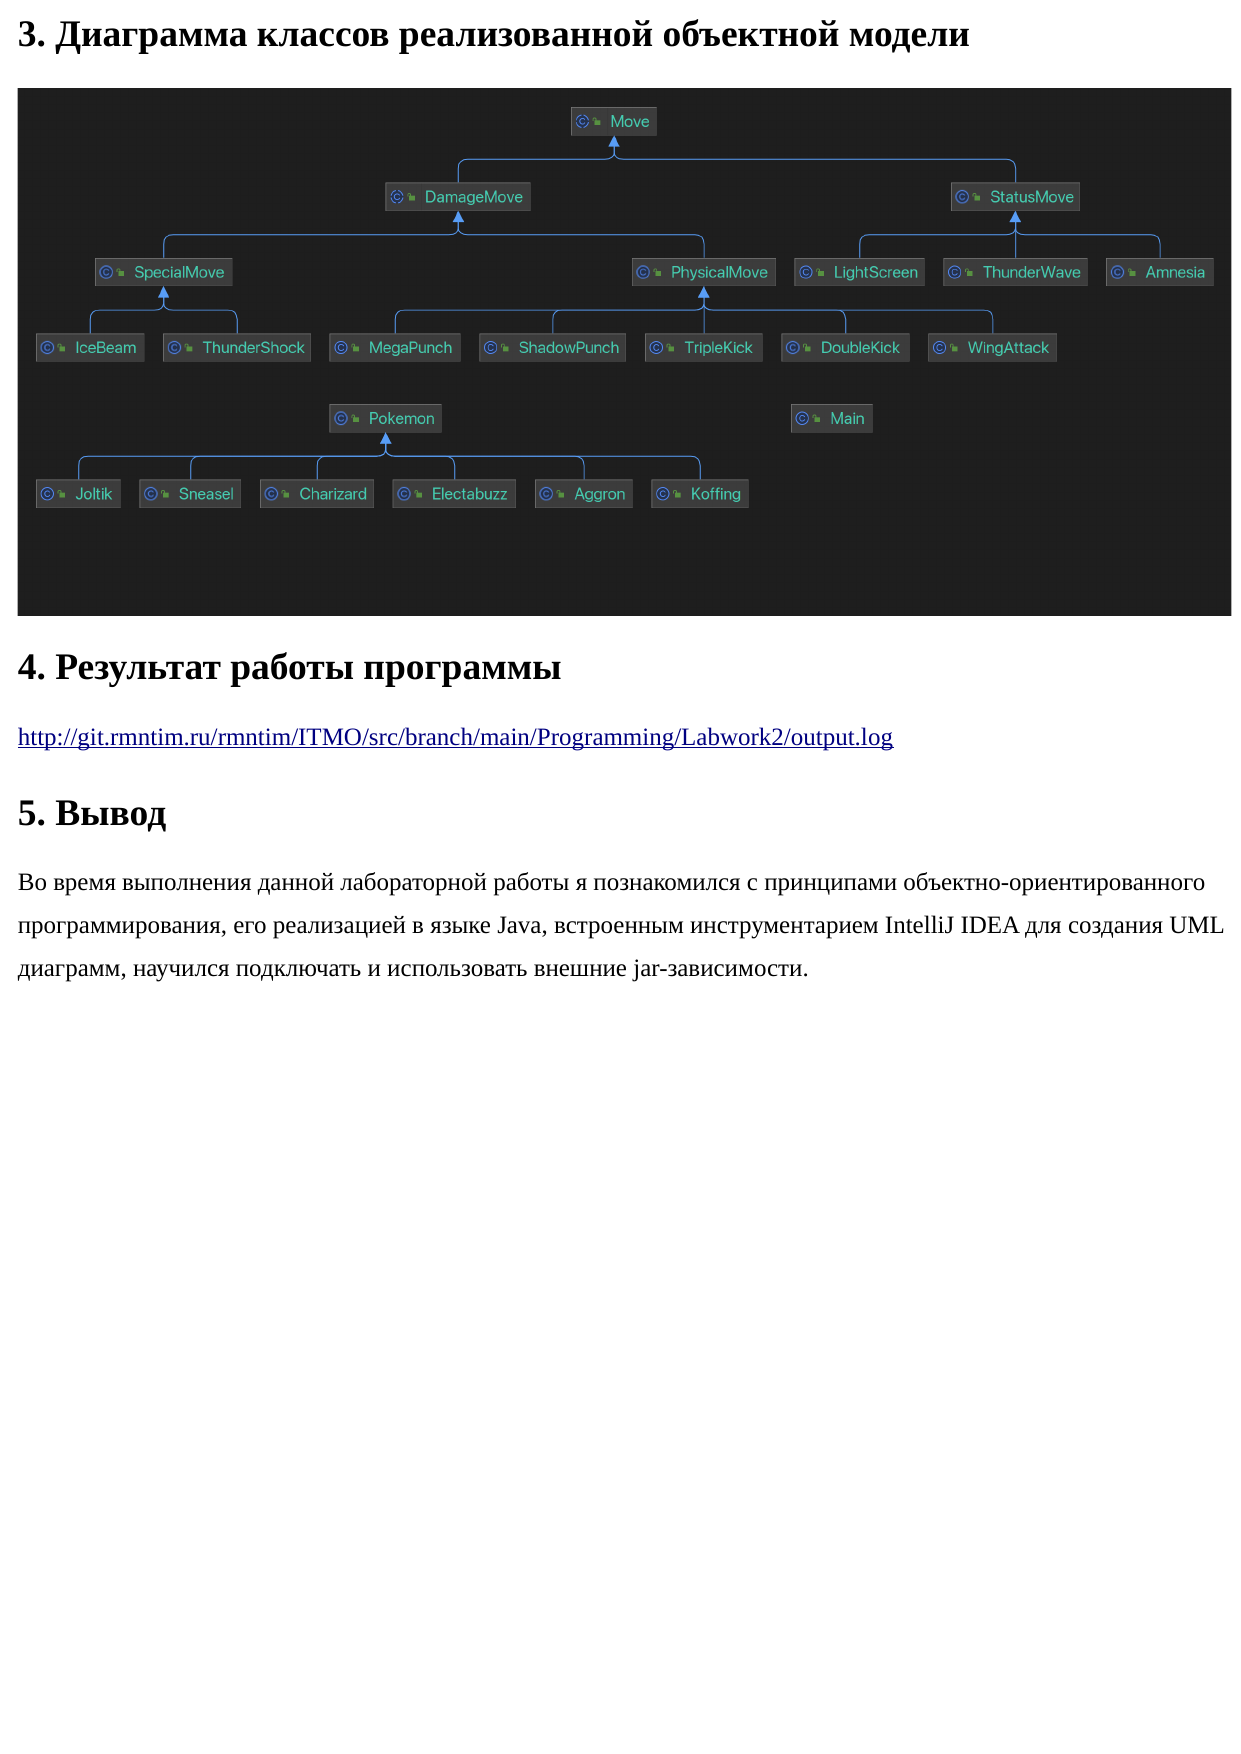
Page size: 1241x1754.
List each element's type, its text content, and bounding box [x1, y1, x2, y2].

subtitle 5. Вывод [18, 790, 1231, 833]
picture [17, 88, 1232, 616]
subtitle 3. Диаграмма классов реализованной объектной модели [18, 12, 1231, 55]
text http://git.rmntim.ru/rmntim/ITMO/src/branch/main/Programming/Labwork2/output.log [18, 722, 1231, 751]
text Во время выполнения данной лабораторной работы я познакомился с принципами объектно-ориентированного программирования, его реализацией в языке Java, встроенным инструментарием IntelliJ IDEA для создания UML диаграмм, научился подключать и использовать внешние jar-зависимости. [18, 867, 1231, 982]
subtitle 4. Результат работы программы [18, 644, 1231, 688]
